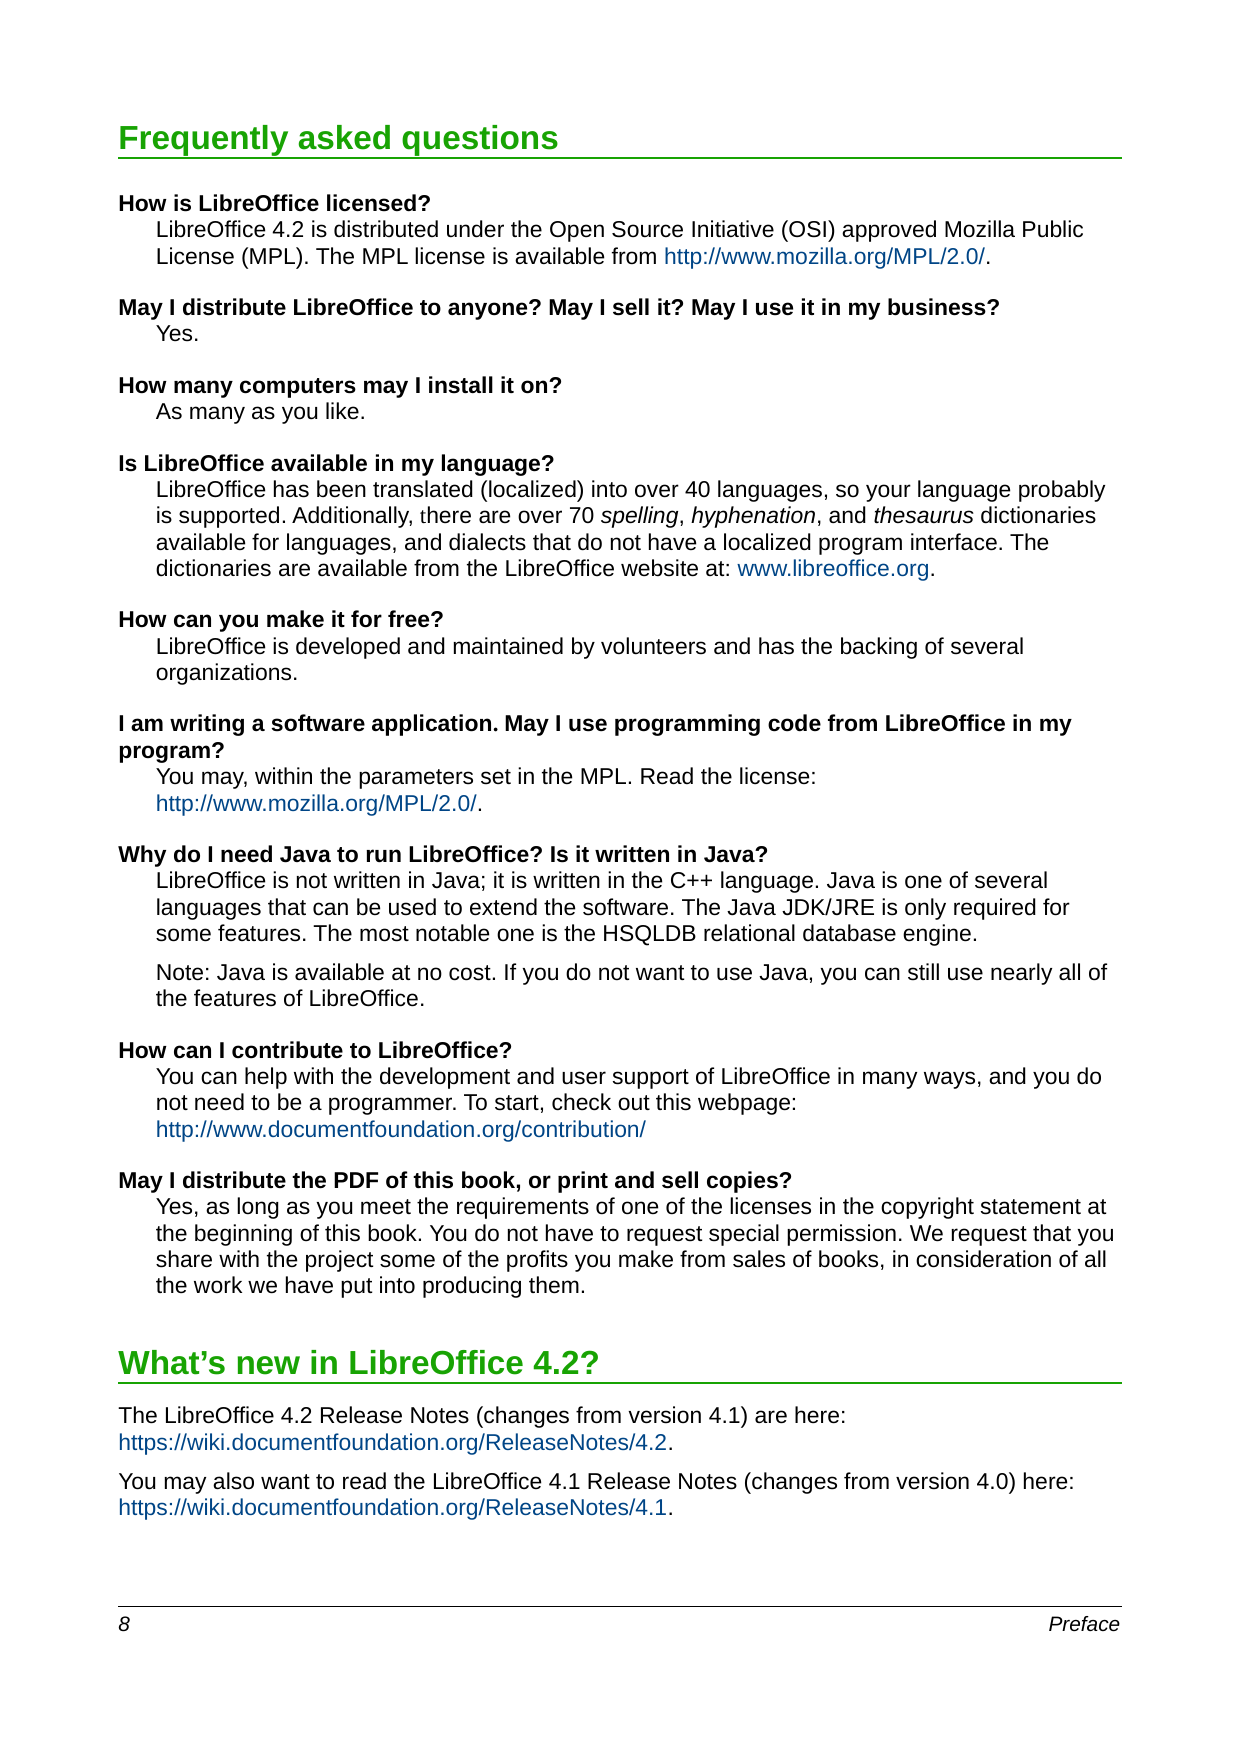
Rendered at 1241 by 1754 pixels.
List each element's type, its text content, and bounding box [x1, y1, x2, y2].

text LibreOffice has been translated (localized) into over 40 languages, so your language probably is supported. Additionally, there are over 70 spelling, hyphenation, and thesaurus dictionaries available for languages, and dialects that do not have a localized program interface. The dictionaries are available from the LibreOffice website at: www.libreoffice.org. [156, 476, 1122, 581]
text You can help with the development and user support of LibreOffice in many ways, and you do not need to be a programmer. To start, check out this webpage: http://www.documentfoundation.org/contribution/ [156, 1063, 1122, 1142]
text I am writing a software application. May I use programming code from LibreOffice in my program? [118, 710, 1122, 763]
text May I distribute LibreOffice to anyone? May I sell it? May I use it in my business? [118, 294, 1122, 320]
text LibreOffice is developed and maintained by volunteers and has the backing of several organizations. [156, 633, 1122, 685]
text How can you make it for free? [118, 606, 1122, 633]
text You may also want to read the LibreOffice 4.1 Release Notes (changes from version 4.0) here: https://wiki.documentfoundation.org/ReleaseNotes/4.1. [118, 1468, 1122, 1520]
text Is LibreOffice available in my language? [118, 449, 1122, 476]
text You may, within the parameters set in the MPL. Read the license: http://www.mozilla.org/MPL/2.0/. [156, 763, 1122, 816]
text How many computers may I install it on? [118, 372, 1122, 398]
text Yes, as long as you meet the requirements of one of the licenses in the copyright statement at the beginning of this book. You do not have to request special permission. We request that you share with the project some of the profits you make from sales of books, in consideration of all the work we have put into producing them. [156, 1193, 1122, 1299]
text As many as you like. [156, 398, 1122, 424]
text May I distribute the PDF of this book, or print and sell copies? [118, 1167, 1122, 1193]
text The LibreOffice 4.2 Release Notes (changes from version 4.1) are here: https://wiki.documentfoundation.org/ReleaseNotes/4.2. [118, 1402, 1122, 1455]
text Why do I need Java to run LibreOffice? Is it written in Java? [118, 841, 1122, 867]
text Note: Java is available at no cost. If you do not want to use Java, you can still use nearly all of the features of LibreOffice. [156, 959, 1122, 1012]
text Yes. [156, 320, 1122, 347]
subtitle What’s new in LibreOffice 4.2? [118, 1343, 1122, 1382]
text How can I contribute to LibreOffice? [118, 1037, 1122, 1063]
text LibreOffice is not written in Java; it is written in the C++ language. Java is one of several languages that can be used to extend the software. The Java JDK/JRE is only required for some features. The most notable one is the HSQLDB relational database engine. [156, 867, 1122, 946]
subtitle Frequently asked questions [118, 118, 1122, 157]
text How is LibreOffice licensed? [118, 190, 1122, 216]
text LibreOffice 4.2 is distributed under the Open Source Initiative (OSI) approved Mozilla Public License (MPL). The MPL license is available from http://www.mozilla.org/MPL/2.0/. [156, 216, 1122, 269]
